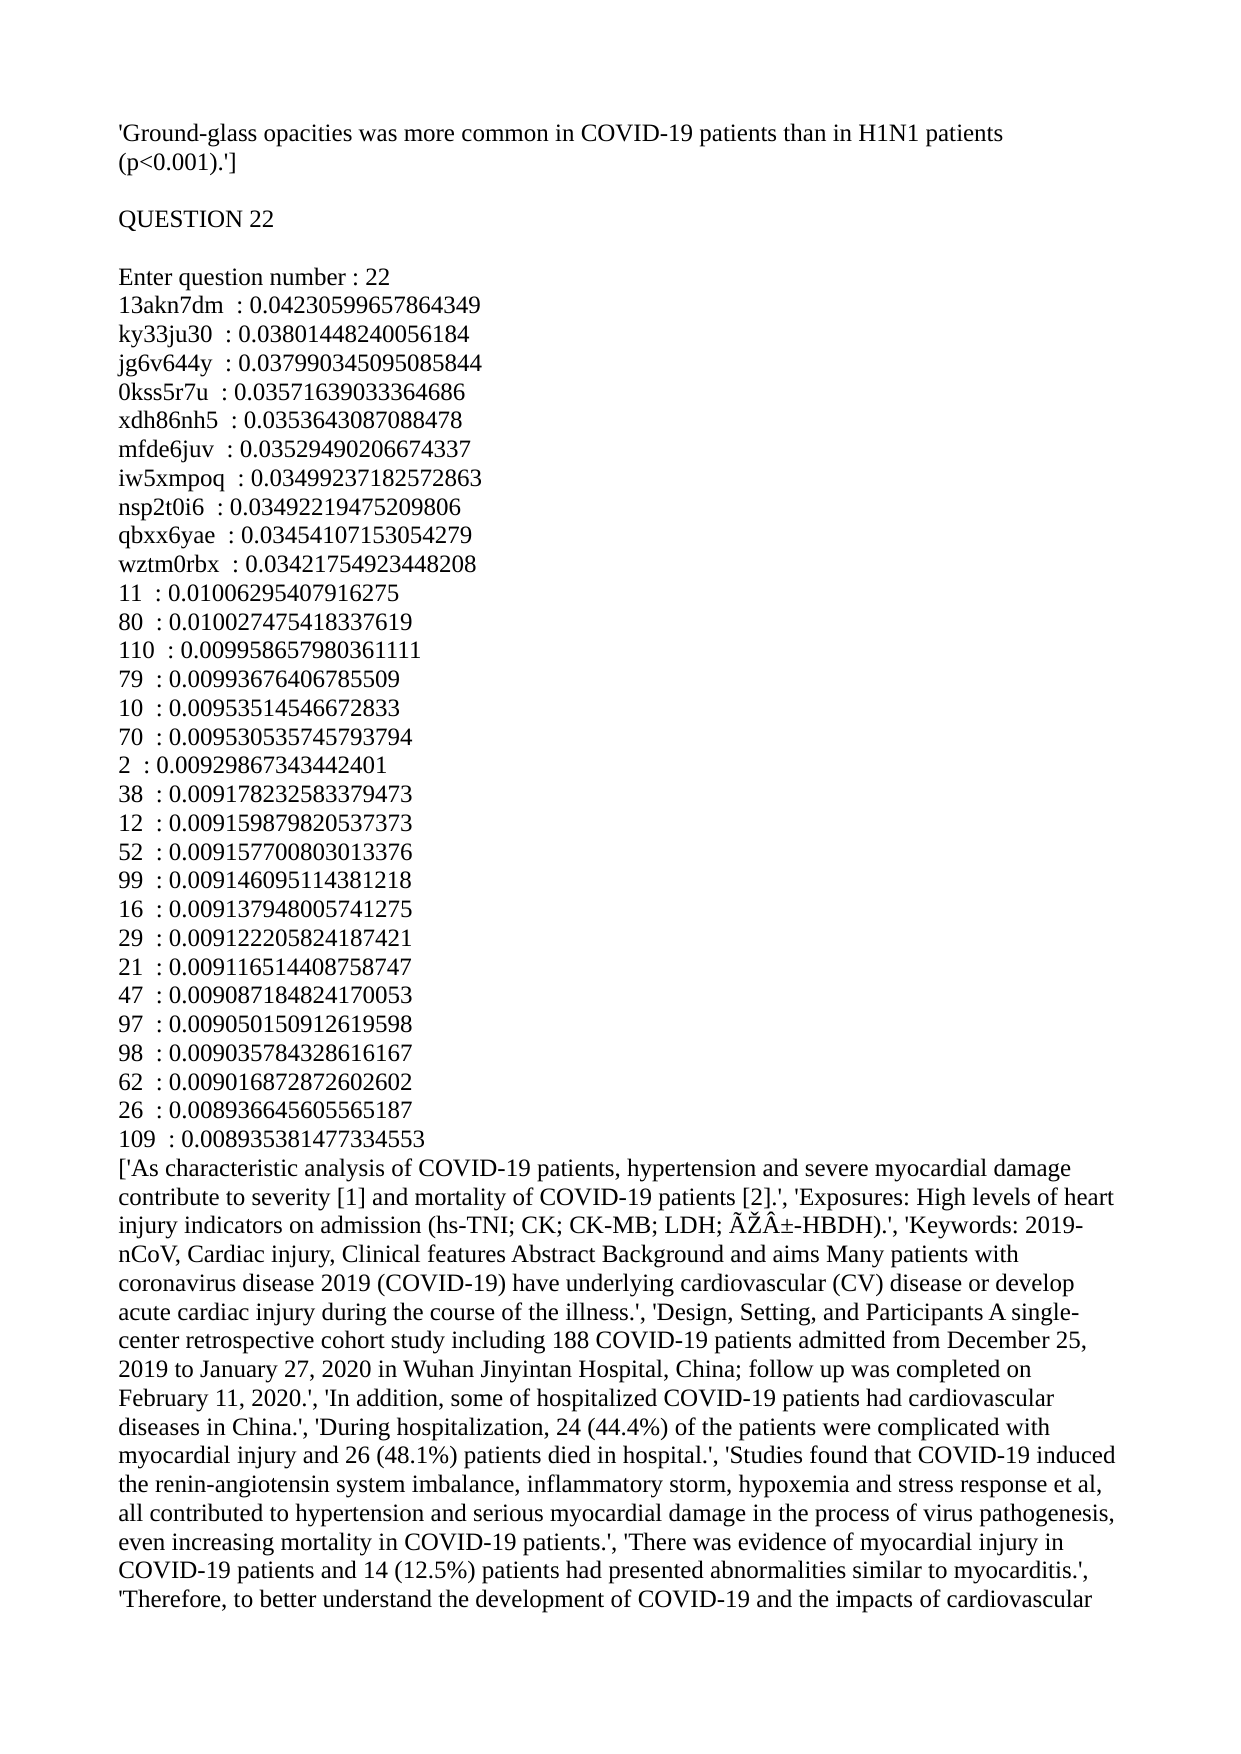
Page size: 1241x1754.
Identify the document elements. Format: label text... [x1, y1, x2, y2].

text ['As characteristic analysis of COVID-19 patients, hypertension and severe myocardial damage contribute to severity [1] and mortality of COVID-19 patients [2].', 'Exposures: High levels of heart injury indicators on admission (hs-TNI; CK; CK-MB; LDH; ÃŽÂ±-HBDH).', 'Keywords: 2019-nCoV, Cardiac injury, Clinical features Abstract Background and aims Many patients with coronavirus disease 2019 (COVID-19) have underlying cardiovascular (CV) disease or develop acute cardiac injury during the course of the illness.', 'Design, Setting, and Participants A single-center retrospective cohort study including 188 COVID-19 patients admitted from December 25, 2019 to January 27, 2020 in Wuhan Jinyintan Hospital, China; follow up was completed on February 11, 2020.', 'In addition, some of hospitalized COVID-19 patients had cardiovascular diseases in China.', 'During hospitalization, 24 (44.4%) of the patients were complicated with myocardial injury and 26 (48.1%) patients died in hospital.', 'Studies found that COVID-19 induced the renin-angiotensin system imbalance, inflammatory storm, hypoxemia and stress response et al, all contributed to hypertension and serious myocardial damage in the process of virus pathogenesis, even increasing mortality in COVID-19 patients.', 'There was evidence of myocardial injury in COVID-19 patients and 14 (12.5%) patients had presented abnormalities similar to myocarditis.', 'Therefore, to better understand the development of COVID-19 and the impacts of cardiovascular [118, 1153, 1122, 1613]
text 10 : 0.00953514546672833 [118, 693, 1122, 722]
text ky33ju30 : 0.03801448240056184 [118, 319, 1122, 348]
text 2 : 0.00929867343442401 [118, 751, 1122, 779]
text 52 : 0.009157700803013376 [118, 837, 1122, 866]
text 11 : 0.01006295407916275 [118, 578, 1122, 607]
text nsp2t0i6 : 0.03492219475209806 [118, 492, 1122, 521]
text wztm0rbx : 0.03421754923448208 [118, 549, 1122, 578]
text 80 : 0.010027475418337619 [118, 607, 1122, 636]
text 21 : 0.009116514408758747 [118, 952, 1122, 981]
text 12 : 0.009159879820537373 [118, 808, 1122, 837]
text 38 : 0.009178232583379473 [118, 779, 1122, 808]
text xdh86nh5 : 0.0353643087088478 [118, 406, 1122, 434]
text mfde6juv : 0.03529490206674337 [118, 434, 1122, 463]
text qbxx6yae : 0.03454107153054279 [118, 521, 1122, 549]
text 'Ground-glass opacities was more common in COVID-19 patients than in H1N1 patients (p<0.001).'] [118, 118, 1122, 176]
text 13akn7dm : 0.04230599657864349 [118, 291, 1122, 319]
text 97 : 0.009050150912619598 [118, 1009, 1122, 1038]
text QUESTION 22 [118, 204, 1122, 233]
text 79 : 0.00993676406785509 [118, 664, 1122, 693]
text 0kss5r7u : 0.03571639033364686 [118, 377, 1122, 406]
text 62 : 0.009016872872602602 [118, 1067, 1122, 1096]
text 47 : 0.009087184824170053 [118, 981, 1122, 1009]
text 26 : 0.008936645605565187 [118, 1096, 1122, 1124]
text 109 : 0.008935381477334553 [118, 1124, 1122, 1153]
text 70 : 0.009530535745793794 [118, 722, 1122, 751]
text 110 : 0.009958657980361111 [118, 636, 1122, 664]
text Enter question number : 22 [118, 262, 1122, 291]
text jg6v644y : 0.037990345095085844 [118, 348, 1122, 377]
text 98 : 0.009035784328616167 [118, 1038, 1122, 1067]
text iw5xmpoq : 0.03499237182572863 [118, 463, 1122, 492]
text 99 : 0.009146095114381218 [118, 866, 1122, 894]
text 29 : 0.009122205824187421 [118, 923, 1122, 952]
text 16 : 0.009137948005741275 [118, 894, 1122, 923]
